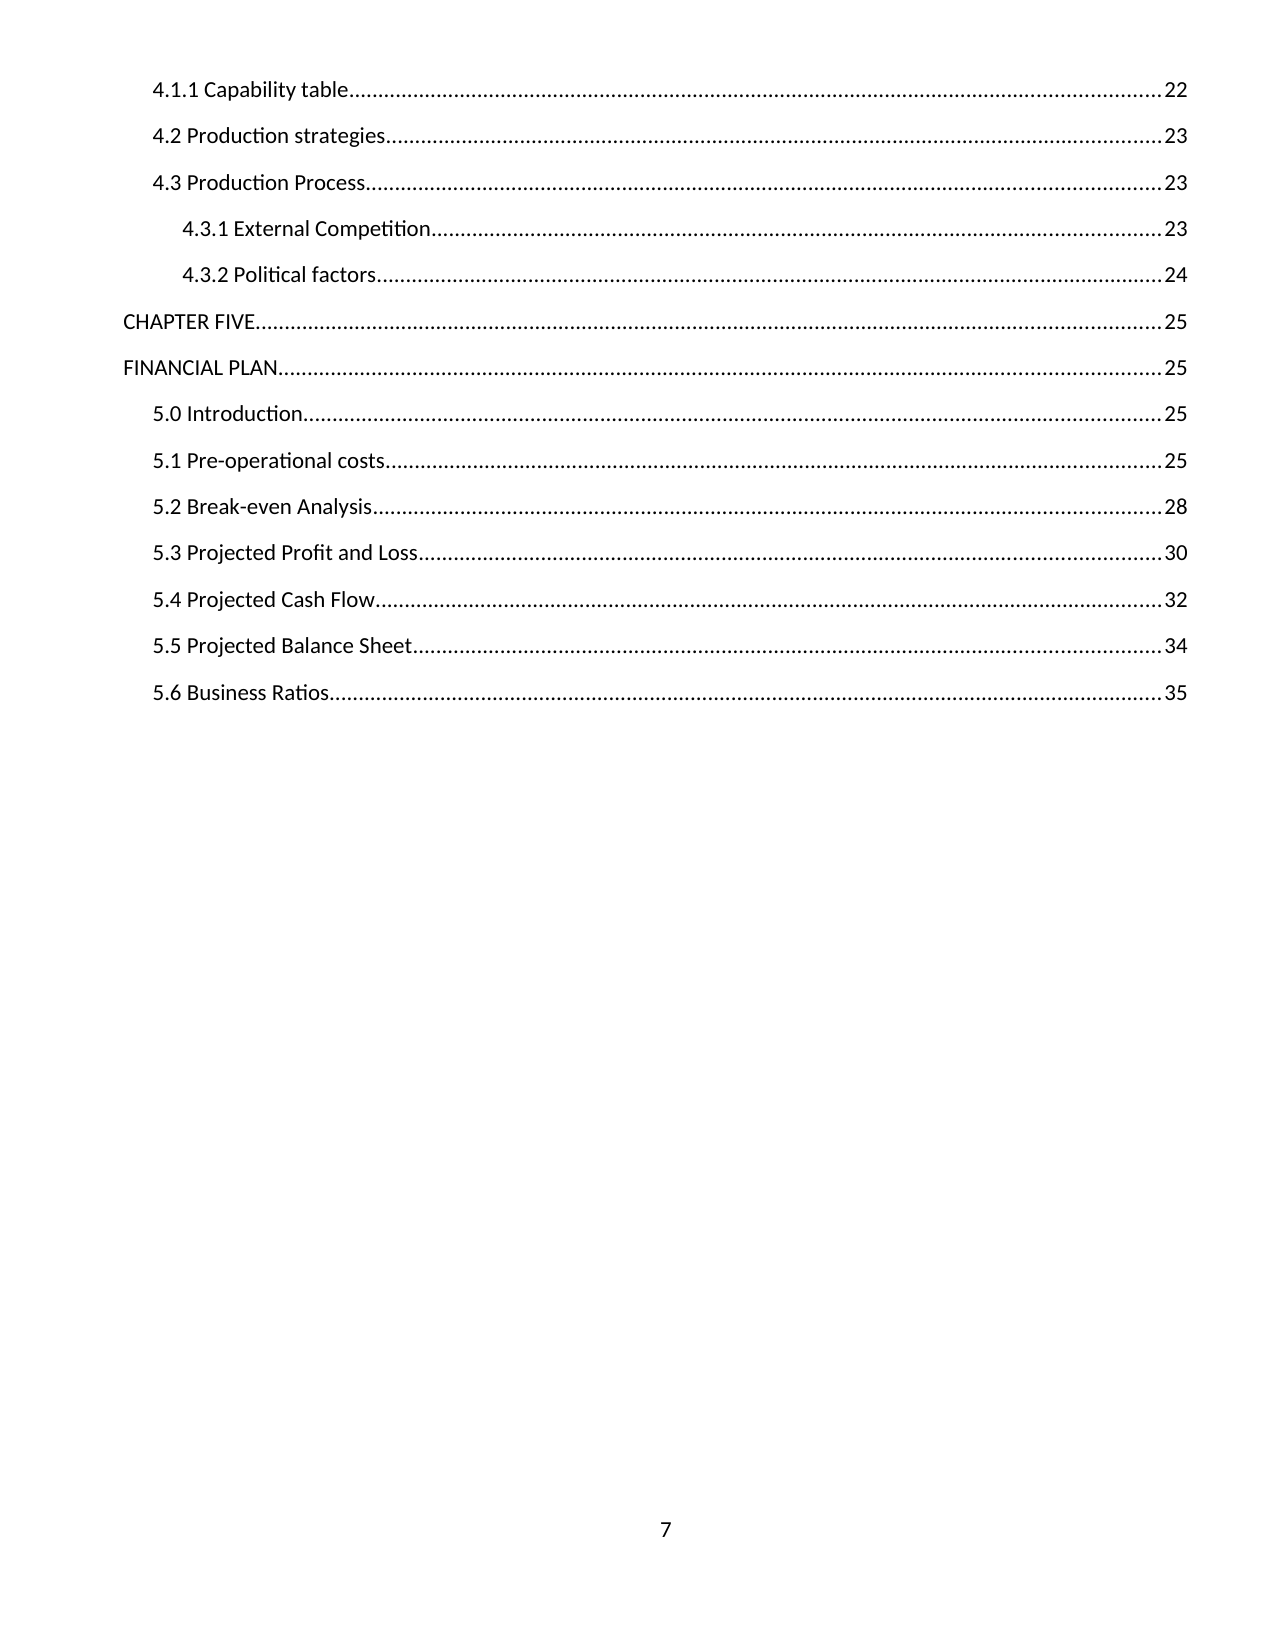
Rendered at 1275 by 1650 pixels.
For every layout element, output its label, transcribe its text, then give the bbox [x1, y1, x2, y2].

text 5.6 Business Ratios 35 [152, 678, 1187, 706]
text 4.1.1 Capability table 22 [152, 75, 1187, 103]
text 4.3 Production Process 23 [152, 168, 1187, 196]
text 5.5 Projected Balance Sheet 34 [152, 631, 1187, 659]
text 5.4 Projected Cash Flow 32 [152, 585, 1187, 613]
text 4.3.2 Political factors 24 [182, 260, 1187, 288]
text CHAPTER FIVE 25 [123, 307, 1187, 335]
text 5.0 Introduction 25 [152, 399, 1187, 427]
text 4.3.1 External Competition 23 [182, 214, 1187, 242]
text 4.2 Production strategies 23 [152, 121, 1187, 149]
text 5.3 Projected Profit and Loss 30 [152, 538, 1187, 567]
text 5.2 Break-even Analysis 28 [152, 492, 1187, 520]
text 5.1 Pre-operational costs 25 [152, 446, 1187, 474]
text FINANCIAL PLAN 25 [123, 353, 1187, 381]
